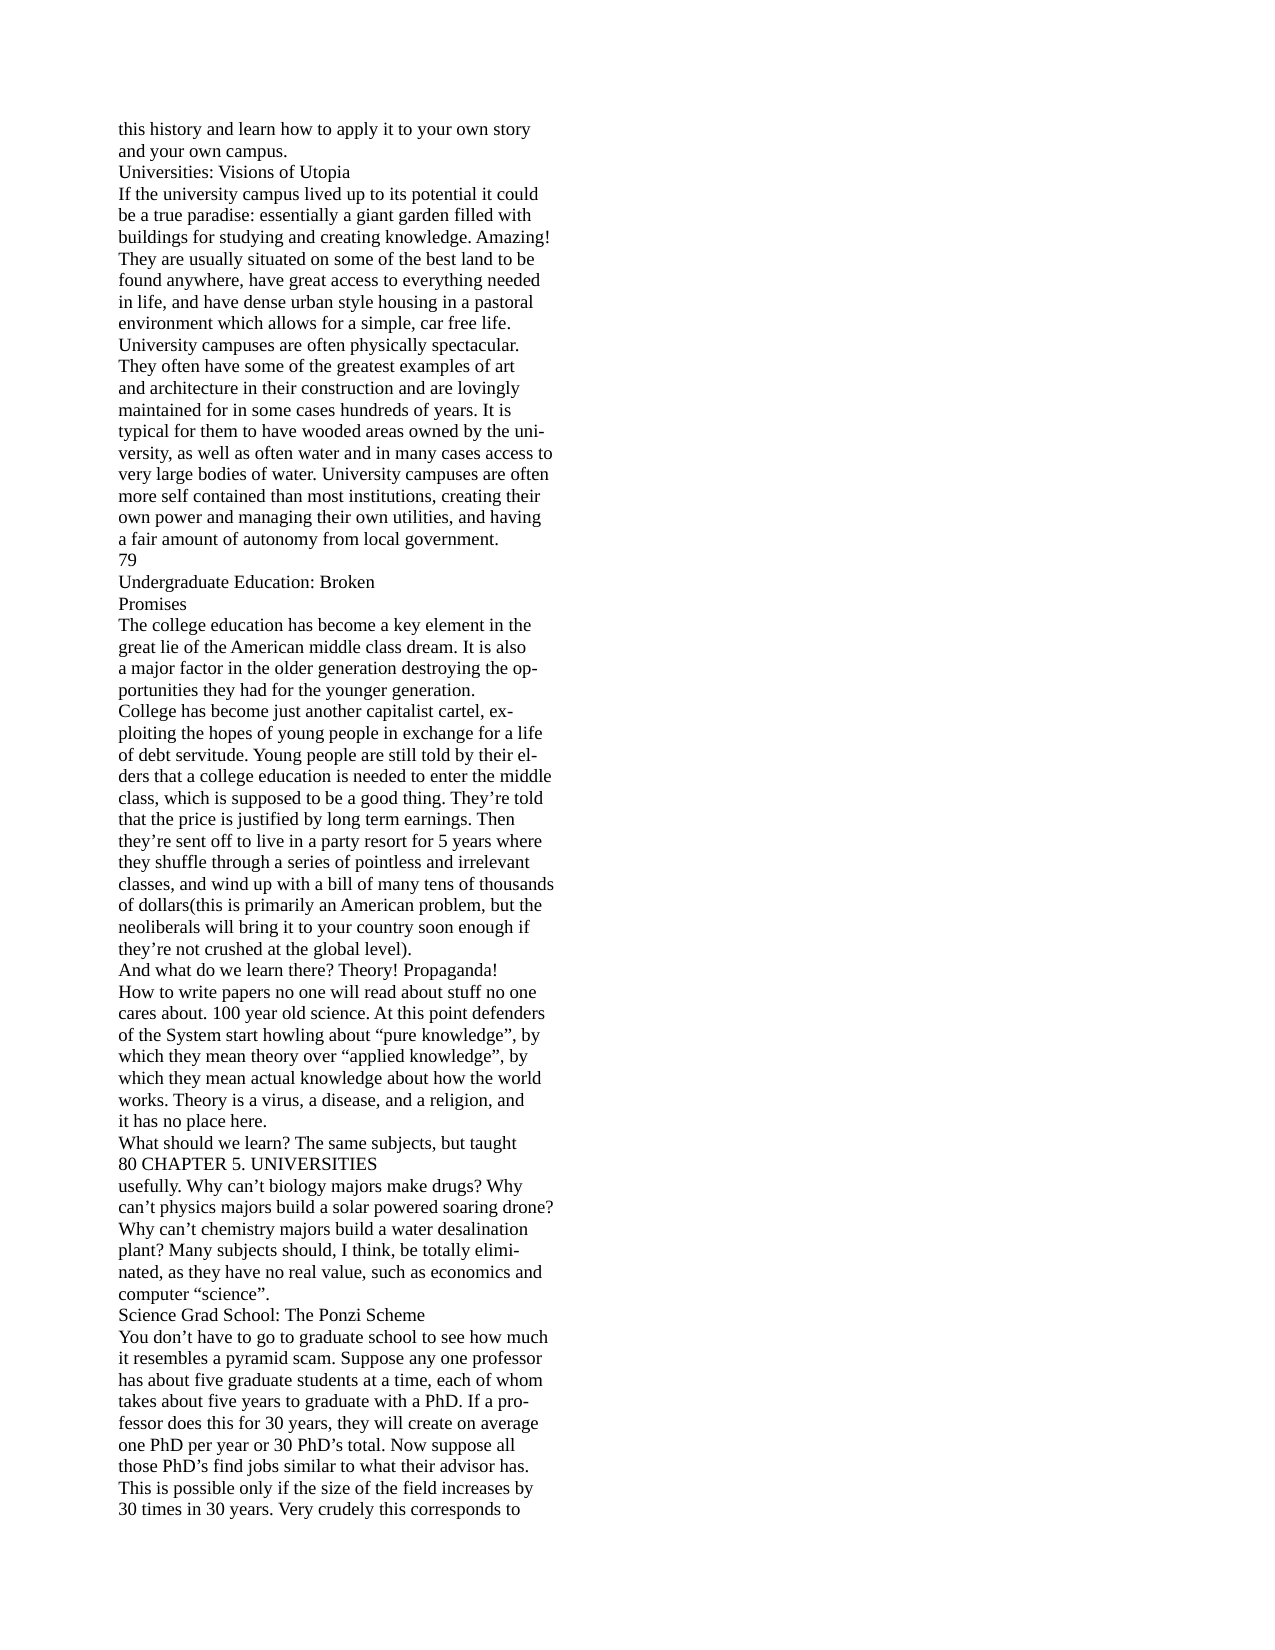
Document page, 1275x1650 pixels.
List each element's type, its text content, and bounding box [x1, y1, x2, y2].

text environment which allows for a simple, car free life. [118, 312, 1157, 334]
text classes, and wind up with a bill of many tens of thousands [118, 873, 1157, 894]
text which they mean theory over “applied knowledge”, by [118, 1045, 1157, 1067]
text ploiting the hopes of young people in exchange for a life [118, 722, 1157, 743]
text What should we learn? The same subjects, but taught [118, 1132, 1157, 1153]
text They are usually situated on some of the best land to be [118, 247, 1157, 269]
text ders that a college education is needed to enter the middle [118, 765, 1157, 787]
text fessor does this for 30 years, they will create on average [118, 1412, 1157, 1433]
text plant? Many subjects should, I think, be totally elimi- [118, 1239, 1157, 1261]
text that the price is justified by long term earnings. Then [118, 808, 1157, 830]
text very large bodies of water. University campuses are often [118, 463, 1157, 485]
text versity, as well as often water and in many cases access to [118, 442, 1157, 463]
text be a true paradise: essentially a giant garden filled with [118, 204, 1157, 226]
text a major factor in the older generation destroying the op- [118, 657, 1157, 679]
text Science Grad School: The Ponzi Scheme [118, 1304, 1157, 1326]
text neoliberals will bring it to your country soon enough if [118, 916, 1157, 937]
text They often have some of the greatest examples of art [118, 355, 1157, 377]
text more self contained than most institutions, creating their [118, 485, 1157, 506]
text The college education has become a key element in the [118, 614, 1157, 636]
text University campuses are often physically spectacular. [118, 334, 1157, 355]
text If the university campus lived up to its potential it could [118, 183, 1157, 204]
text Promises [118, 592, 1157, 614]
text this history and learn how to apply it to your own story [118, 118, 1157, 140]
text in life, and have dense urban style housing in a pastoral [118, 291, 1157, 312]
text Universities: Visions of Utopia [118, 161, 1157, 183]
text Why can’t chemistry majors build a water desalination [118, 1218, 1157, 1239]
text usefully. Why can’t biology majors make drugs? Why [118, 1175, 1157, 1196]
text maintained for in some cases hundreds of years. It is [118, 398, 1157, 420]
text it resembles a pyramid scam. Suppose any one professor [118, 1347, 1157, 1369]
text which they mean actual knowledge about how the world [118, 1067, 1157, 1088]
text 79 [118, 549, 1157, 571]
text works. Theory is a virus, a disease, and a religion, and [118, 1088, 1157, 1110]
text portunities they had for the younger generation. [118, 679, 1157, 700]
text typical for them to have wooded areas owned by the uni- [118, 420, 1157, 442]
text buildings for studying and creating knowledge. Amazing! [118, 226, 1157, 247]
text How to write papers no one will read about stuff no one [118, 981, 1157, 1002]
text College has become just another capitalist cartel, ex- [118, 700, 1157, 722]
text class, which is supposed to be a good thing. They’re told [118, 787, 1157, 808]
text of the System start howling about “pure knowledge”, by [118, 1024, 1157, 1045]
text Undergraduate Education: Broken [118, 571, 1157, 592]
text own power and managing their own utilities, and having [118, 506, 1157, 528]
text and architecture in their construction and are lovingly [118, 377, 1157, 398]
text 30 times in 30 years. Very crudely this corresponds to [118, 1498, 1157, 1520]
text takes about five years to graduate with a PhD. If a pro- [118, 1390, 1157, 1412]
text nated, as they have no real value, such as economics and [118, 1261, 1157, 1282]
text a fair amount of autonomy from local government. [118, 528, 1157, 549]
text 80 CHAPTER 5. UNIVERSITIES [118, 1153, 1157, 1175]
text of dollars(this is primarily an American problem, but the [118, 894, 1157, 916]
text cares about. 100 year old science. At this point defenders [118, 1002, 1157, 1024]
text can’t physics majors build a solar powered soaring drone? [118, 1196, 1157, 1218]
text they shuffle through a series of pointless and irrelevant [118, 851, 1157, 873]
text of debt servitude. Young people are still told by their el- [118, 743, 1157, 765]
text they’re sent off to live in a party resort for 5 years where [118, 830, 1157, 851]
text And what do we learn there? Theory! Propaganda! [118, 959, 1157, 981]
text they’re not crushed at the global level). [118, 937, 1157, 959]
text This is possible only if the size of the field increases by [118, 1477, 1157, 1498]
text one PhD per year or 30 PhD’s total. Now suppose all [118, 1433, 1157, 1455]
text found anywhere, have great access to everything needed [118, 269, 1157, 291]
text those PhD’s find jobs similar to what their advisor has. [118, 1455, 1157, 1477]
text You don’t have to go to graduate school to see how much [118, 1326, 1157, 1347]
text computer “science”. [118, 1282, 1157, 1304]
text and your own campus. [118, 140, 1157, 161]
text has about five graduate students at a time, each of whom [118, 1369, 1157, 1390]
text great lie of the American middle class dream. It is also [118, 636, 1157, 657]
text it has no place here. [118, 1110, 1157, 1132]
